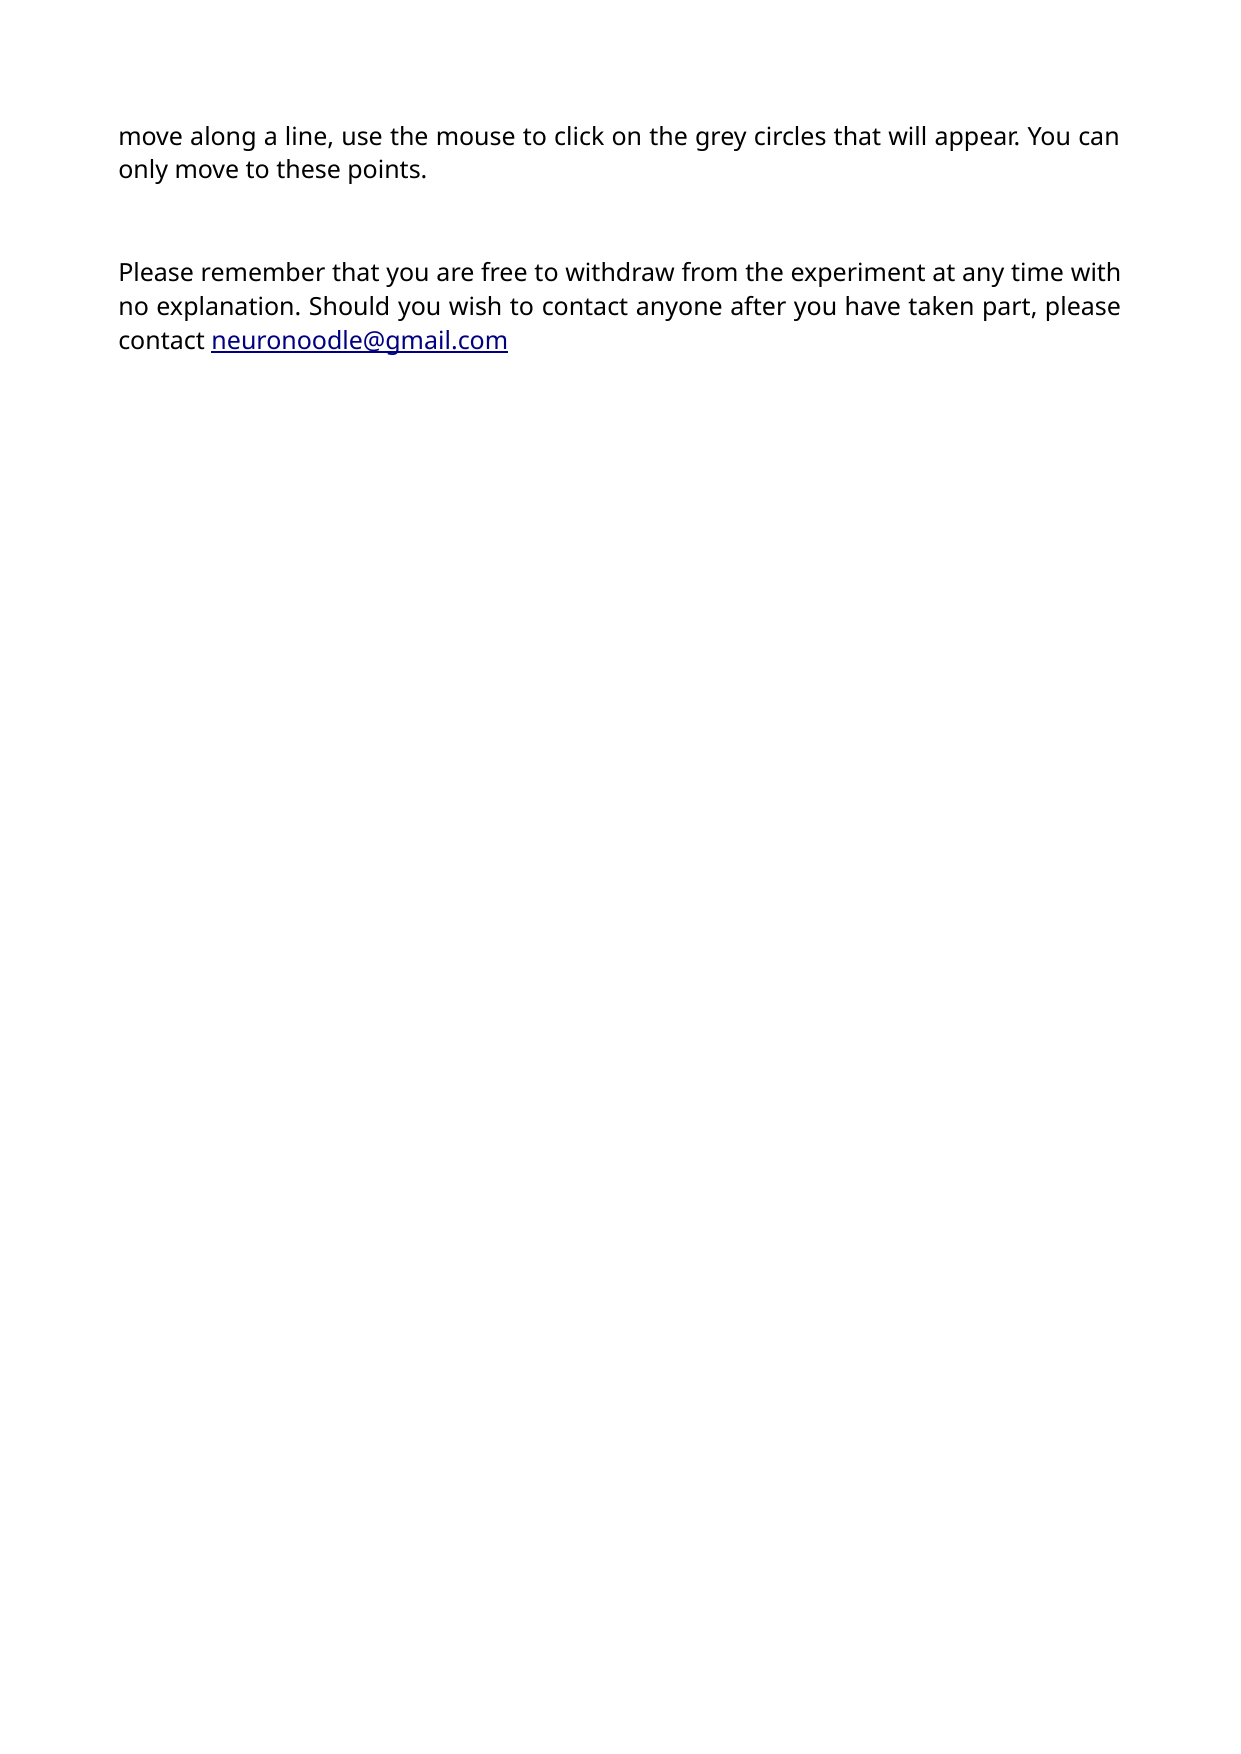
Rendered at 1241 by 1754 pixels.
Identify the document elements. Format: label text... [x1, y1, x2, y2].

text move along a line, use the mouse to click on the grey circles that will appear. You can only move to these points. [118, 118, 1122, 186]
text Please remember that you are free to withdraw from the experiment at any time with no explanation. Should you wish to contact anyone after you have taken part, please contact neuronoodle@gmail.com [118, 254, 1122, 357]
